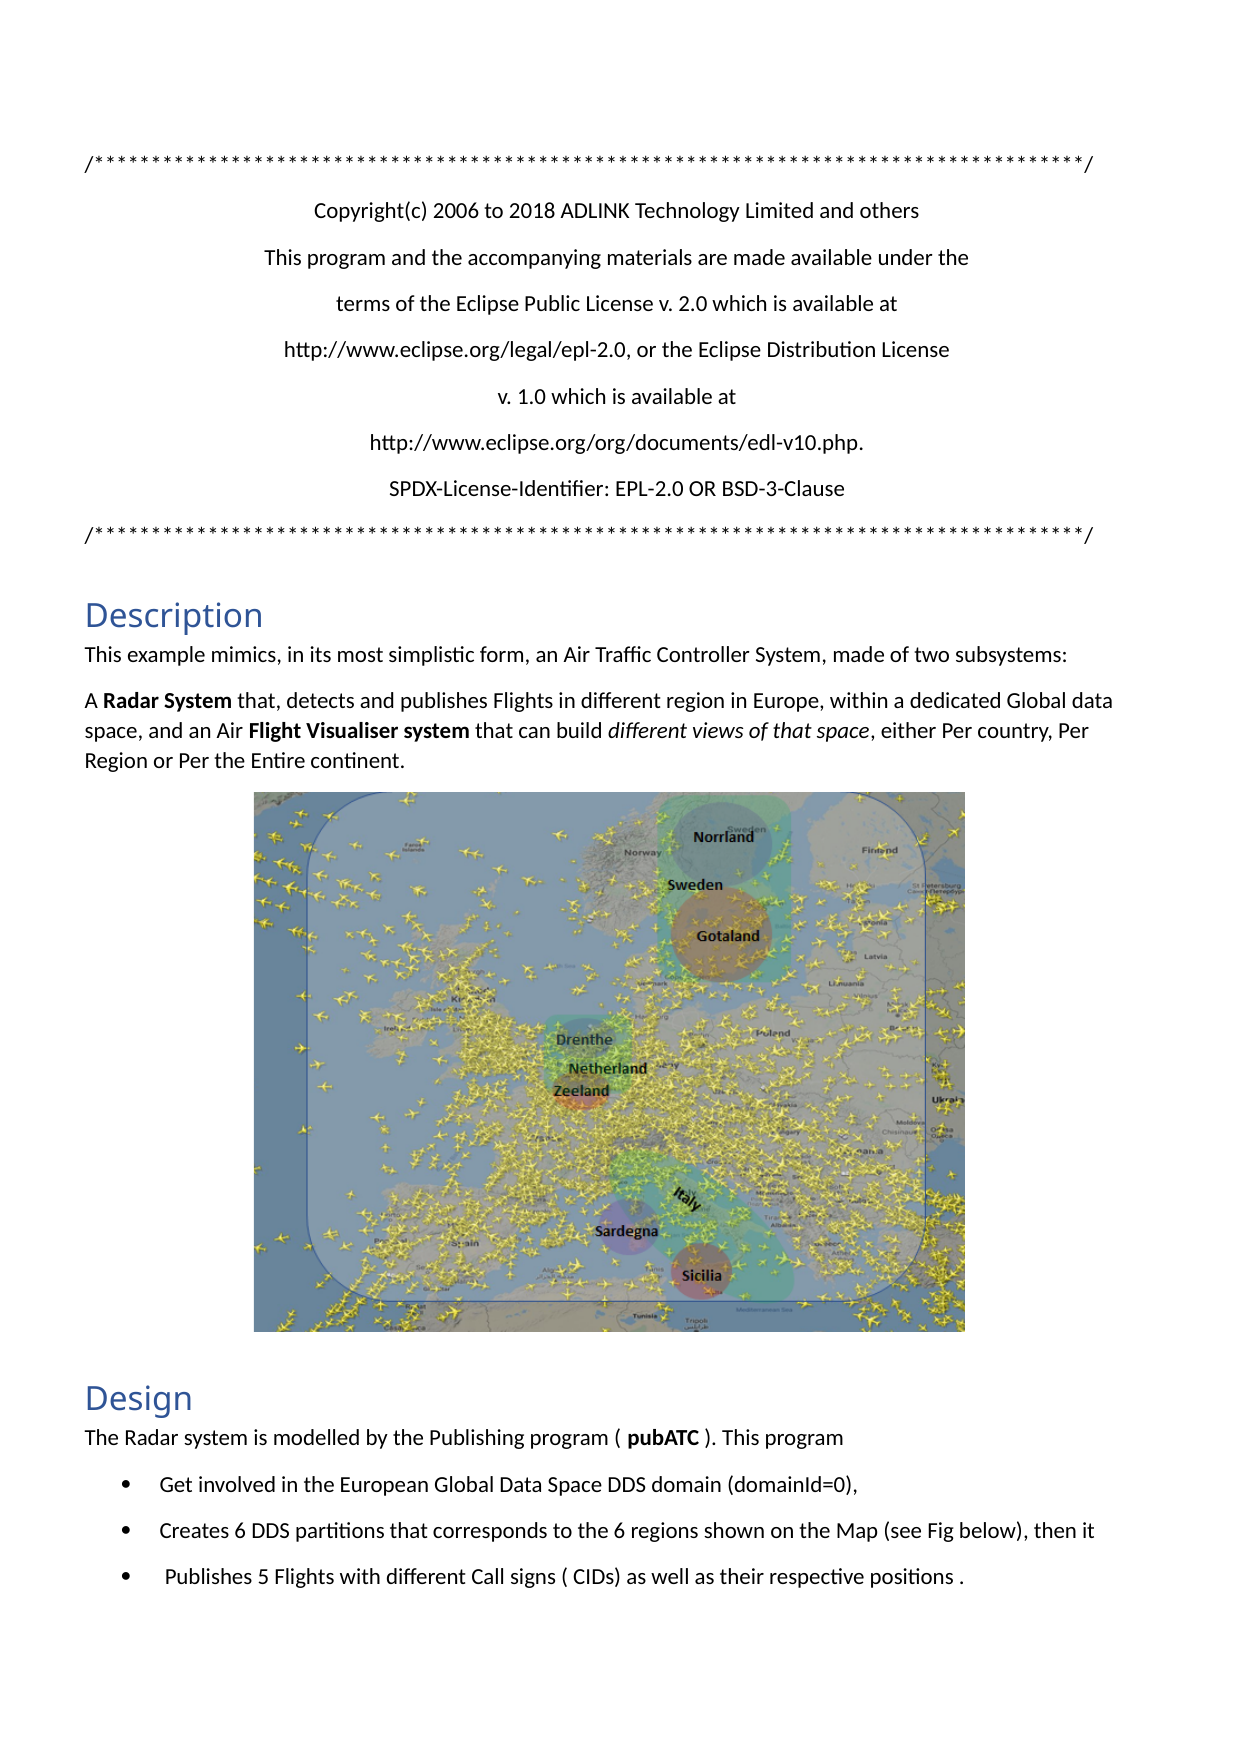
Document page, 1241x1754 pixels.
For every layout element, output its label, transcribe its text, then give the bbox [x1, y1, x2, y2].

text terms of the Eclipse Public License v. 2.0 which is available at [84, 289, 1134, 317]
text /***************************************************************************************/ [84, 521, 1134, 549]
text v. 1.0 which is available at [84, 382, 1134, 410]
list Get involved in the European Global Data Space DDS domain (domainId=0), [122, 1470, 1134, 1498]
text A Radar System that, detects and publishes Flights in different region in Europe, within a dedicated Global data space, and an Air Flight Visualiser system that can build different views of that space, either Per country, Per Region or Per the Entire continent. [84, 687, 1134, 774]
text This example mimics, in its most simplistic form, an Air Traffic Controller System, made of two subsystems: [84, 640, 1134, 668]
text /***************************************************************************************/ [84, 150, 1134, 178]
text The Radar system is modelled by the Publishing program ( pubATC ). This program [84, 1423, 1134, 1451]
text http://www.eclipse.org/org/documents/edl-v10.php. [84, 428, 1134, 456]
text SPDX-License-Identifier: EPL-2.0 OR BSD-3-Clause [84, 474, 1134, 502]
list Publishes 5 Flights with different Call signs ( CIDs) as well as their respective positions . [122, 1562, 1134, 1590]
text This program and the accompanying materials are made available under the [84, 243, 1134, 271]
subtitle Design [84, 1375, 1134, 1421]
text Copyright(c) 2006 to 2018 ADLINK Technology Limited and others [84, 196, 1134, 224]
subtitle Description [84, 592, 1134, 638]
text http://www.eclipse.org/legal/epl-2.0, or the Eclipse Distribution License [84, 335, 1134, 363]
list Creates 6 DDS partitions that corresponds to the 6 regions shown on the Map (see Fig below), then it [122, 1516, 1134, 1544]
